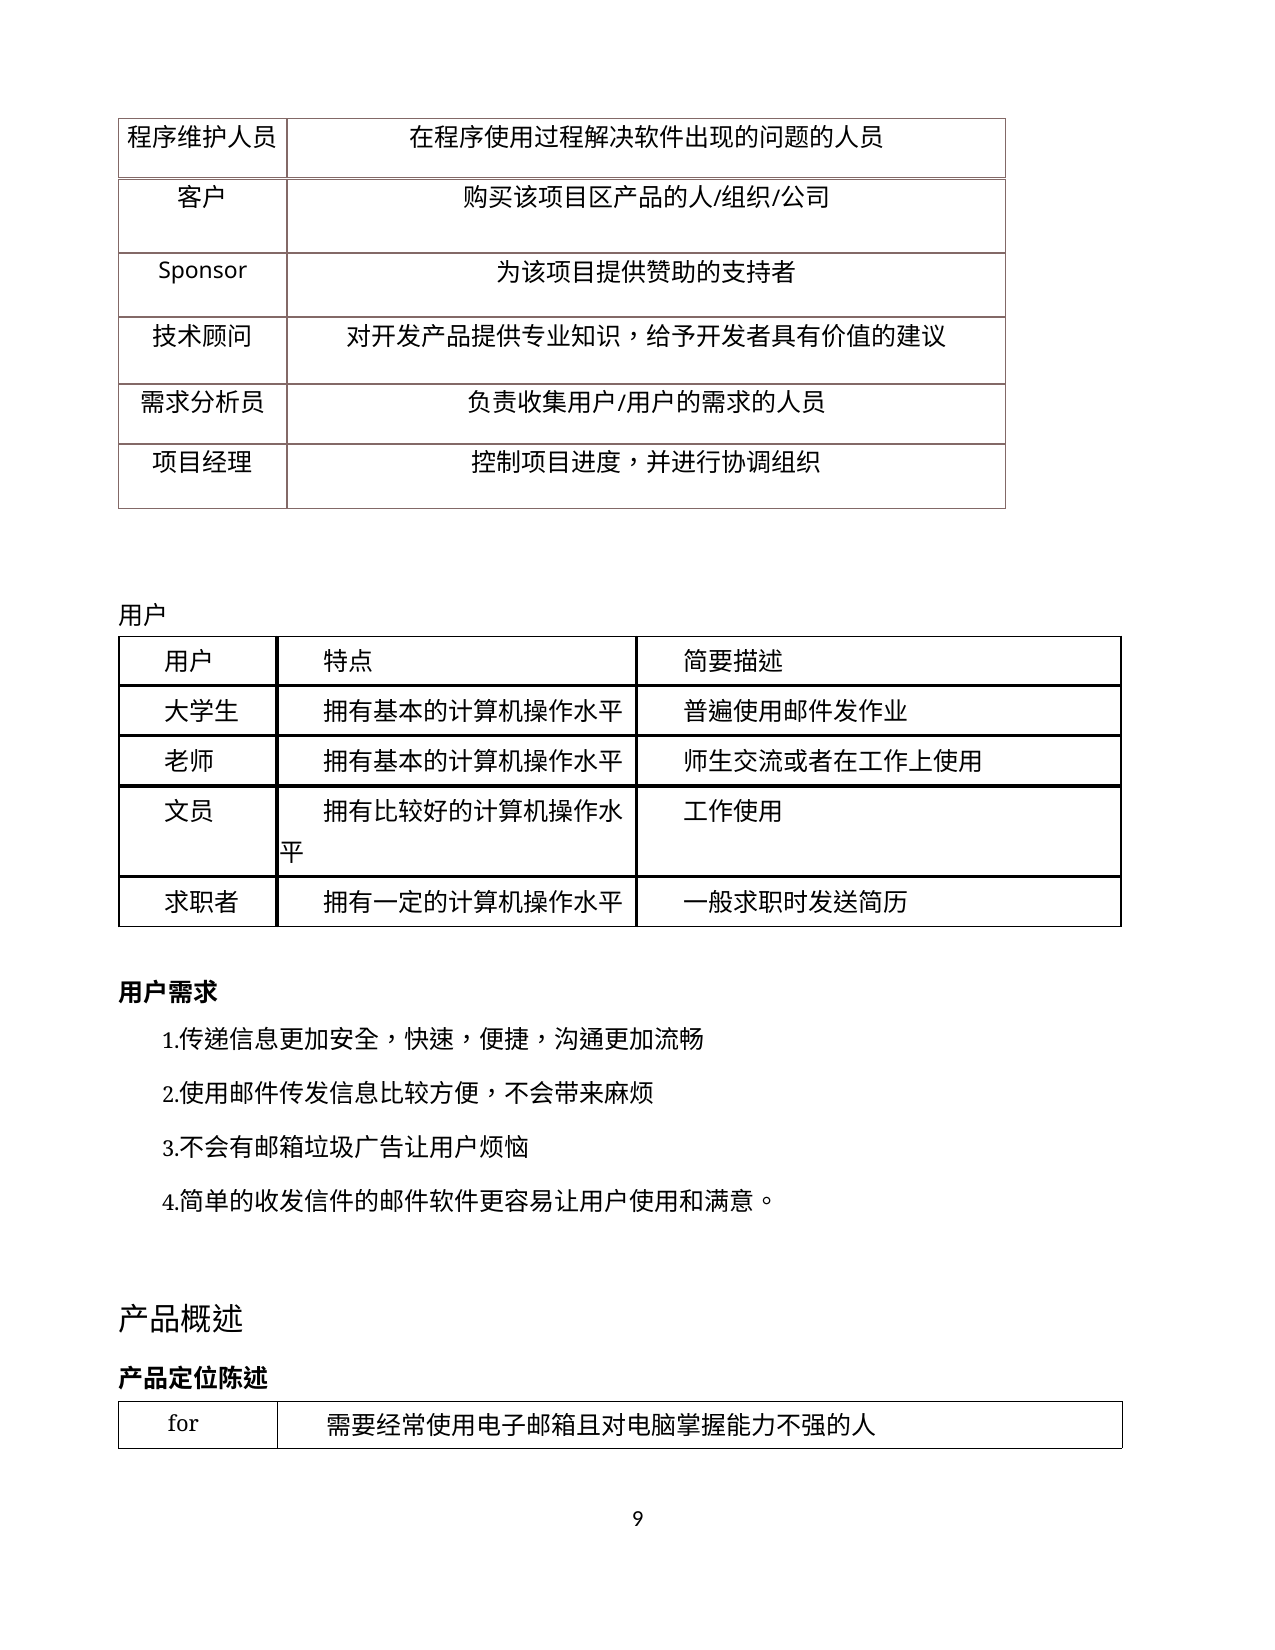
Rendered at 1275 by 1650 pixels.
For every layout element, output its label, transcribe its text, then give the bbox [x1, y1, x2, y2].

table_cell Sponsor [119, 254, 286, 316]
table_cell 在程序使用过程解决软件出现的问题的人员 [288, 119, 1005, 177]
table_cell 大学生 [120, 687, 275, 734]
table_cell 负责收集用户/用户的需求的人员 [288, 385, 1005, 443]
table_cell 客户 [119, 180, 286, 252]
table_header 特点 [279, 637, 635, 684]
table_cell 师生交流或者在工作上使用 [638, 737, 1120, 784]
table_cell 一般求职时发送简历 [638, 878, 1120, 926]
text 2.使用邮件传发信息比较方便，不会带来麻烦 [118, 1076, 1157, 1110]
table_header 用户 [120, 637, 275, 684]
table_cell 拥有一定的计算机操作水平 [279, 878, 635, 926]
text 产品概述 [118, 1297, 1157, 1340]
text 3.不会有邮箱垃圾广告让用户烦恼 [118, 1130, 1157, 1164]
table_header for [119, 1402, 277, 1448]
table_header 需要经常使用电子邮箱且对电脑掌握能力不强的人 [278, 1402, 1122, 1448]
table_cell 技术顾问 [119, 318, 286, 383]
text 4.简单的收发信件的邮件软件更容易让用户使用和满意。 [118, 1183, 1157, 1217]
text 用户 [118, 601, 1157, 630]
table_cell 程序维护人员 [119, 119, 286, 177]
text 1.传递信息更加安全，快速，便捷，沟通更加流畅 [118, 1022, 1157, 1056]
text 产品定位陈述 [118, 1360, 1157, 1394]
table_cell 控制项目进度，并进行协调组织 [288, 445, 1005, 508]
table_cell 购买该项目区产品的人/组织/公司 [288, 180, 1005, 252]
table_cell 拥有比较好的计算机操作水平 [279, 788, 635, 875]
text 用户需求 [118, 975, 1157, 1009]
table_cell 普遍使用邮件发作业 [638, 687, 1120, 734]
table_cell 文员 [120, 788, 275, 875]
table_cell 项目经理 [119, 445, 286, 508]
table_cell 拥有基本的计算机操作水平 [279, 687, 635, 734]
table_cell 老师 [120, 737, 275, 784]
table_cell 拥有基本的计算机操作水平 [279, 737, 635, 784]
table_cell 对开发产品提供专业知识，给予开发者具有价值的建议 [288, 318, 1005, 383]
table_cell 求职者 [120, 878, 275, 926]
table_header 简要描述 [638, 637, 1120, 684]
table_cell 为该项目提供赞助的支持者 [288, 254, 1005, 316]
table_cell 需求分析员 [119, 385, 286, 443]
table_cell 工作使用 [638, 788, 1120, 875]
